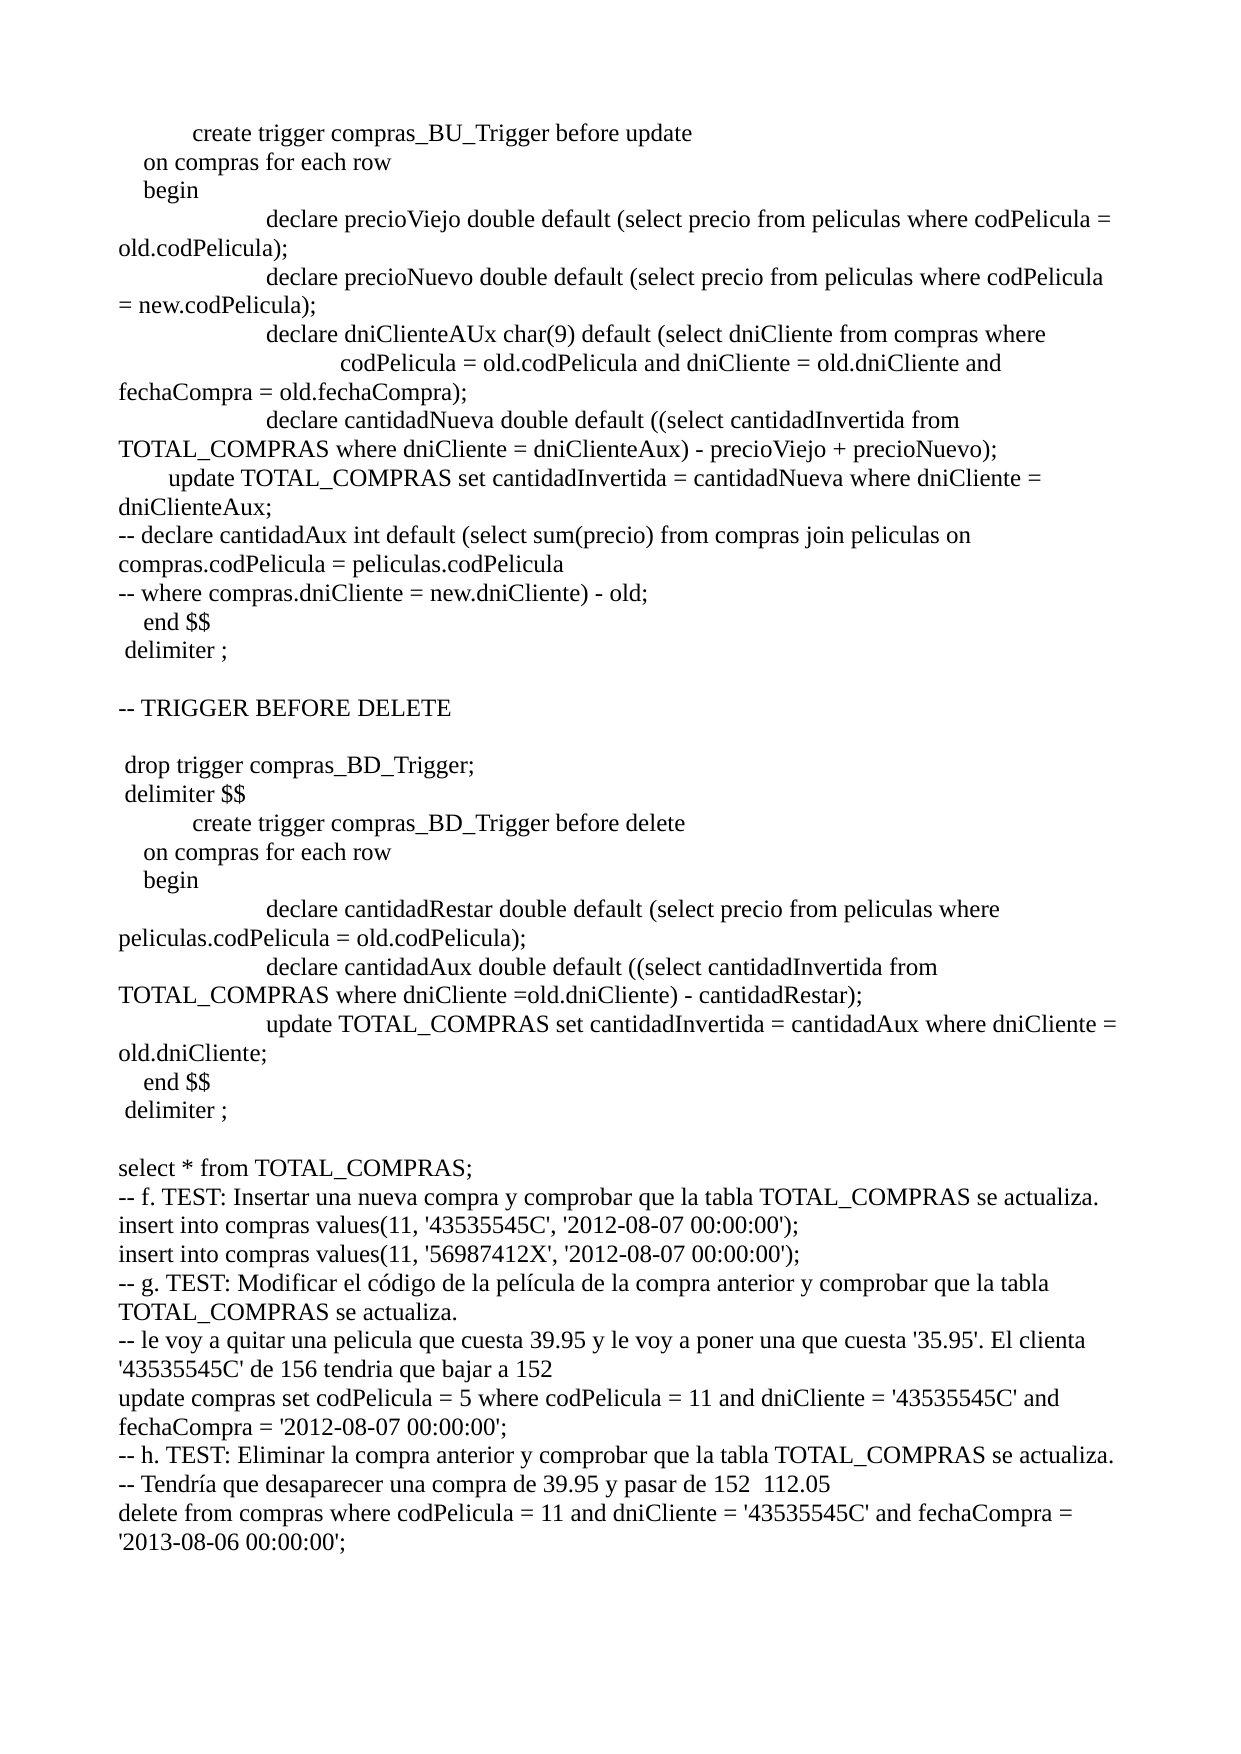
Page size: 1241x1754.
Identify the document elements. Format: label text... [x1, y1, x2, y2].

text declare dniClienteAUx char(9) default (select dniCliente from compras where [118, 319, 1122, 348]
text update TOTAL_COMPRAS set cantidadInvertida = cantidadAux where dniCliente = old.dniCliente; [118, 1009, 1122, 1067]
text insert into compras values(11, '43535545C', '2012-08-07 00:00:00'); [118, 1211, 1122, 1239]
text create trigger compras_BU_Trigger before update [118, 118, 1122, 147]
text select * from TOTAL_COMPRAS; [118, 1153, 1122, 1182]
text declare cantidadNueva double default ((select cantidadInvertida from TOTAL_COMPRAS where dniCliente = dniClienteAux) - precioViejo + precioNuevo); [118, 406, 1122, 463]
text end $$ [118, 607, 1122, 636]
text -- TRIGGER BEFORE DELETE [118, 693, 1122, 722]
text insert into compras values(11, '56987412X', '2012-08-07 00:00:00'); [118, 1239, 1122, 1268]
text delimiter $$ [118, 779, 1122, 808]
text create trigger compras_BD_Trigger before delete [118, 808, 1122, 837]
text on compras for each row [118, 837, 1122, 866]
text -- where compras.dniCliente = new.dniCliente) - old; [118, 578, 1122, 607]
text -- le voy a quitar una pelicula que cuesta 39.95 y le voy a poner una que cuesta '35.95'. El clienta '43535545C' de 156 tendria que bajar a 152 [118, 1326, 1122, 1383]
text on compras for each row [118, 147, 1122, 176]
text begin [118, 866, 1122, 894]
text drop trigger compras_BD_Trigger; [118, 751, 1122, 779]
text end $$ [118, 1067, 1122, 1096]
text begin [118, 176, 1122, 204]
text -- g. TEST: Modificar el código de la película de la compra anterior y comprobar que la tabla TOTAL_COMPRAS se actualiza. [118, 1268, 1122, 1326]
text declare precioViejo double default (select precio from peliculas where codPelicula = old.codPelicula); [118, 204, 1122, 262]
text -- declare cantidadAux int default (select sum(precio) from compras join peliculas on compras.codPelicula = peliculas.codPelicula [118, 521, 1122, 578]
text declare cantidadAux double default ((select cantidadInvertida from TOTAL_COMPRAS where dniCliente =old.dniCliente) - cantidadRestar); [118, 952, 1122, 1009]
text delimiter ; [118, 1096, 1122, 1124]
text -- Tendría que desaparecer una compra de 39.95 y pasar de 152 112.05 [118, 1469, 1122, 1498]
text declare precioNuevo double default (select precio from peliculas where codPelicula = new.codPelicula); [118, 262, 1122, 319]
text update compras set codPelicula = 5 where codPelicula = 11 and dniCliente = '43535545C' and fechaCompra = '2012-08-07 00:00:00'; [118, 1383, 1122, 1441]
text delete from compras where codPelicula = 11 and dniCliente = '43535545C' and fechaCompra = '2013-08-06 00:00:00'; [118, 1498, 1122, 1556]
text update TOTAL_COMPRAS set cantidadInvertida = cantidadNueva where dniCliente = dniClienteAux; [118, 463, 1122, 521]
text -- f. TEST: Insertar una nueva compra y comprobar que la tabla TOTAL_COMPRAS se actualiza. [118, 1182, 1122, 1211]
text -- h. TEST: Eliminar la compra anterior y comprobar que la tabla TOTAL_COMPRAS se actualiza. [118, 1441, 1122, 1469]
text delimiter ; [118, 636, 1122, 664]
text codPelicula = old.codPelicula and dniCliente = old.dniCliente and fechaCompra = old.fechaCompra); [118, 348, 1122, 406]
text declare cantidadRestar double default (select precio from peliculas where peliculas.codPelicula = old.codPelicula); [118, 894, 1122, 952]
